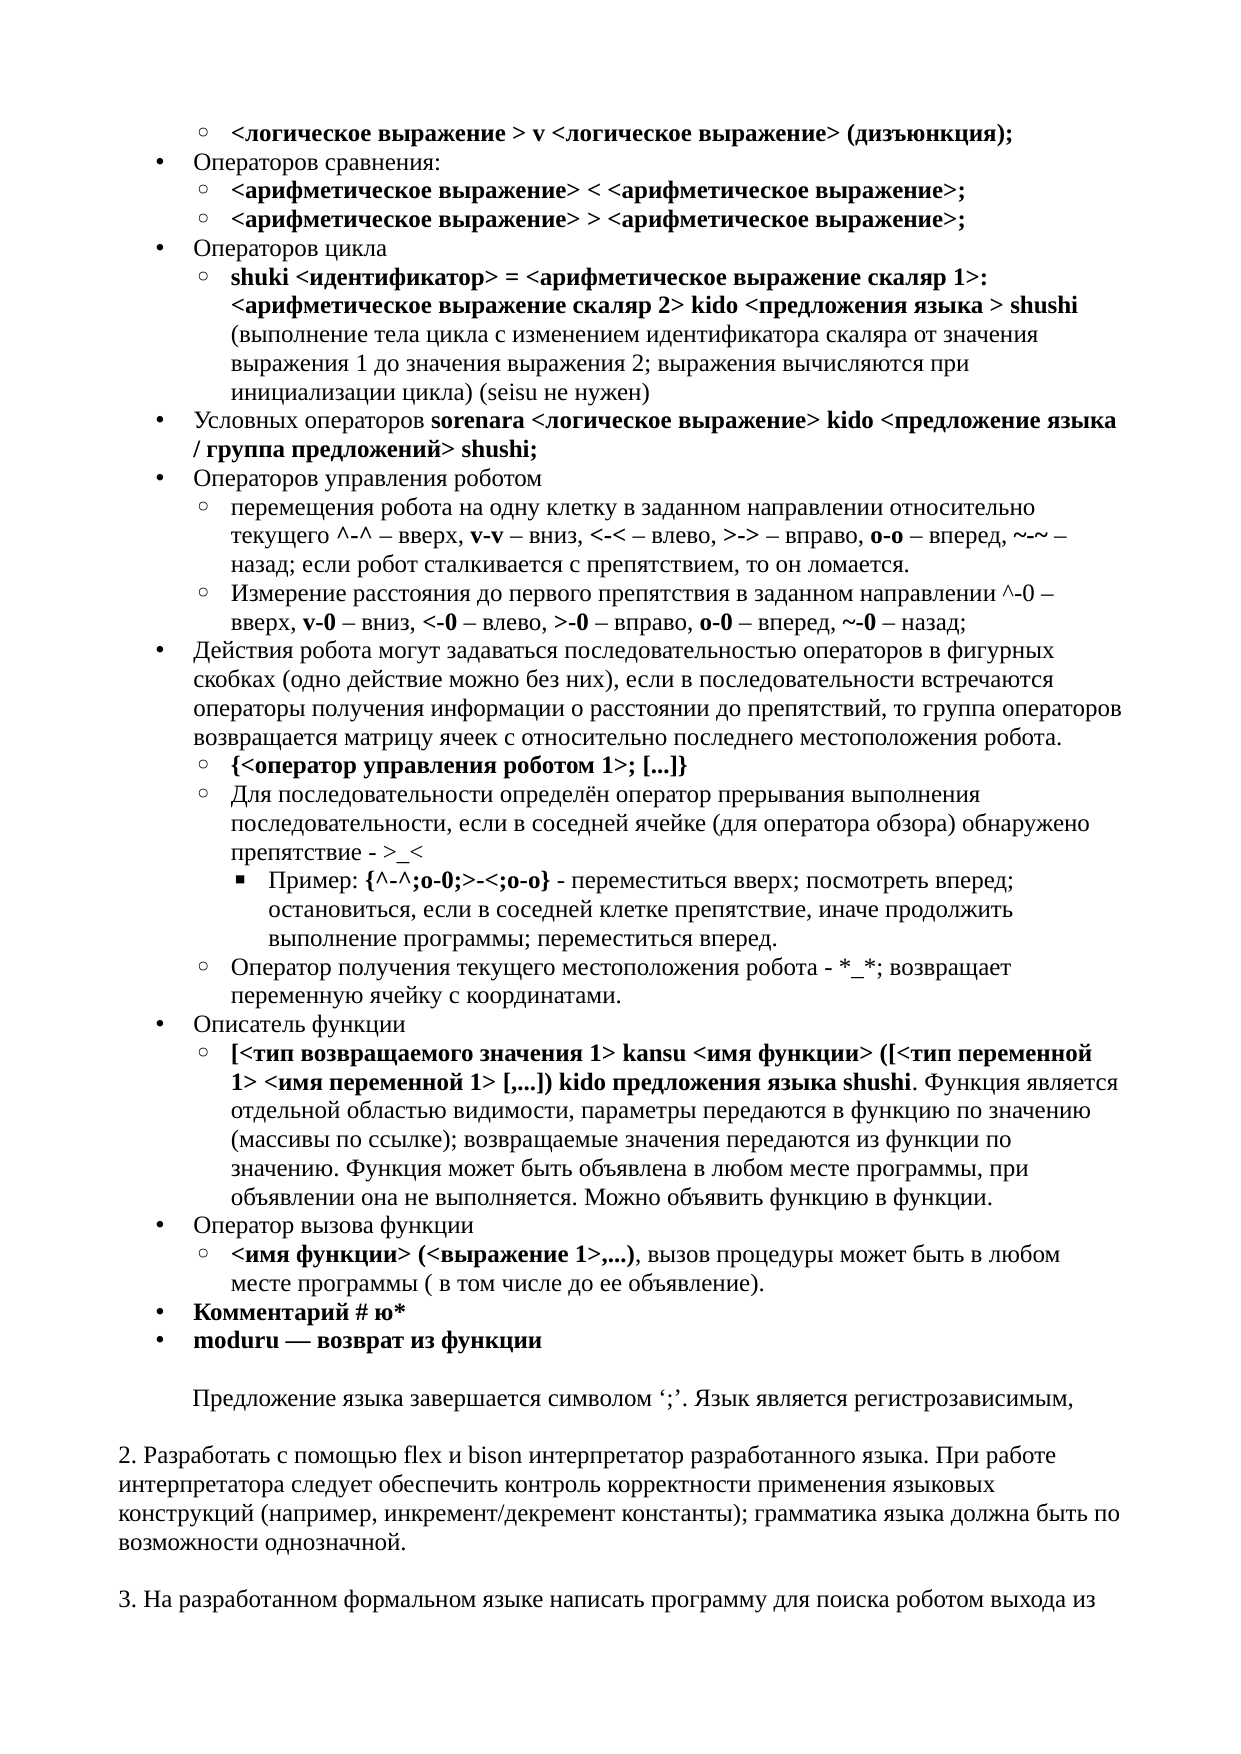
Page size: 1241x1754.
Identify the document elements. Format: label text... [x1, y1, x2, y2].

text 3. На разработанном формальном языке написать программу для поиска роботом выхода из [118, 1584, 1122, 1613]
list Пример: {^-^;o-0;>-<;o-o} - переместиться вверх; посмотреть вперед; остановиться, если в соседней клетке препятствие, иначе продолжить выполнение программы; переместиться вперед. [231, 866, 1122, 952]
list <арифметическое выражение> > <арифметическое выражение>; [193, 204, 1122, 233]
list Измерение расстояния до первого препятствия в заданном направлении ^-0 – вверх, v-0 – вниз, <-0 – влево, >-0 – вправо, o-0 – вперед, ~-0 – назад; [193, 578, 1122, 636]
list [<тип возвращаемого значения 1> kansu <имя функции> ([<тип переменной 1> <имя переменной 1> [,...]) kido предложения языка shushi. Функция является отдельной областью видимости, параметры передаются в функцию по значению (массивы по ссылке); возвращаемые значения передаются из функции по значению. Функция может быть объявлена в любом месте программы, при объявлении она не выполняется. Можно объявить функцию в функции. [193, 1038, 1122, 1211]
list Условных операторов sorenara <логическое выражение> kido <предложение языка / группа предложений> shushi; [156, 406, 1122, 463]
list Комментарий # ю* [156, 1297, 1122, 1326]
text Предложение языка завершается символом ‘;’. Язык является регистрозависимым, [118, 1383, 1122, 1412]
list Оператор получения текущего местоположения робота - *_*; возвращает переменную ячейку с координатами. [193, 952, 1122, 1009]
list Для последовательности определён оператор прерывания выполнения последовательности, если в соседней ячейке (для оператора обзора) обнаружено препятствие - >_< [193, 779, 1122, 866]
list перемещения робота на одну клетку в заданном направлении относительно текущего ^-^ – вверх, v-v – вниз, <-< – влево, >-> – вправо, o-o – вперед, ~-~ – назад; если робот сталкивается с препятствием, то он ломается. [193, 492, 1122, 578]
list <имя функции> (<выражение 1>,...), вызов процедуры может быть в любом месте программы ( в том числе до ее объявление). [193, 1239, 1122, 1297]
list Операторов цикла [156, 233, 1122, 262]
list Операторов сравнения: [156, 147, 1122, 176]
list shuki <идентификатор> = <арифметическое выражение скаляр 1>: <арифметическое выражение скаляр 2> kido <предложения языка > shushi (выполнение тела цикла с изменением идентификатора скаляра от значения выражения 1 до значения выражения 2; выражения вычисляются при инициализации цикла) (seisu не нужен) [193, 262, 1122, 406]
text 2. Разработать с помощью flex и bison интерпретатор разработанного языка. При работе интерпретатора следует обеспечить контроль корректности применения языковых конструкций (например, инкремент/декремент константы); грамматика языка должна быть по возможности однозначной. [118, 1441, 1122, 1556]
list {<оператор управления роботом 1>; [...]} [193, 751, 1122, 779]
list Оператор вызова функции [156, 1211, 1122, 1239]
list moduru — возврат из функции [156, 1326, 1122, 1354]
list <логическое выражение > v <логическое выражение> (дизъюнкция); [193, 118, 1122, 147]
list <арифметическое выражение> < <арифметическое выражение>; [193, 176, 1122, 204]
list Операторов управления роботом [156, 463, 1122, 492]
list Описатель функции [156, 1009, 1122, 1038]
list Действия робота могут задаваться последовательностью операторов в фигурных скобках (одно действие можно без них), если в последовательности встречаются операторы получения информации о расстоянии до препятствий, то группа операторов возвращается матрицу ячеек с относительно последнего местоположения робота. [156, 636, 1122, 751]
